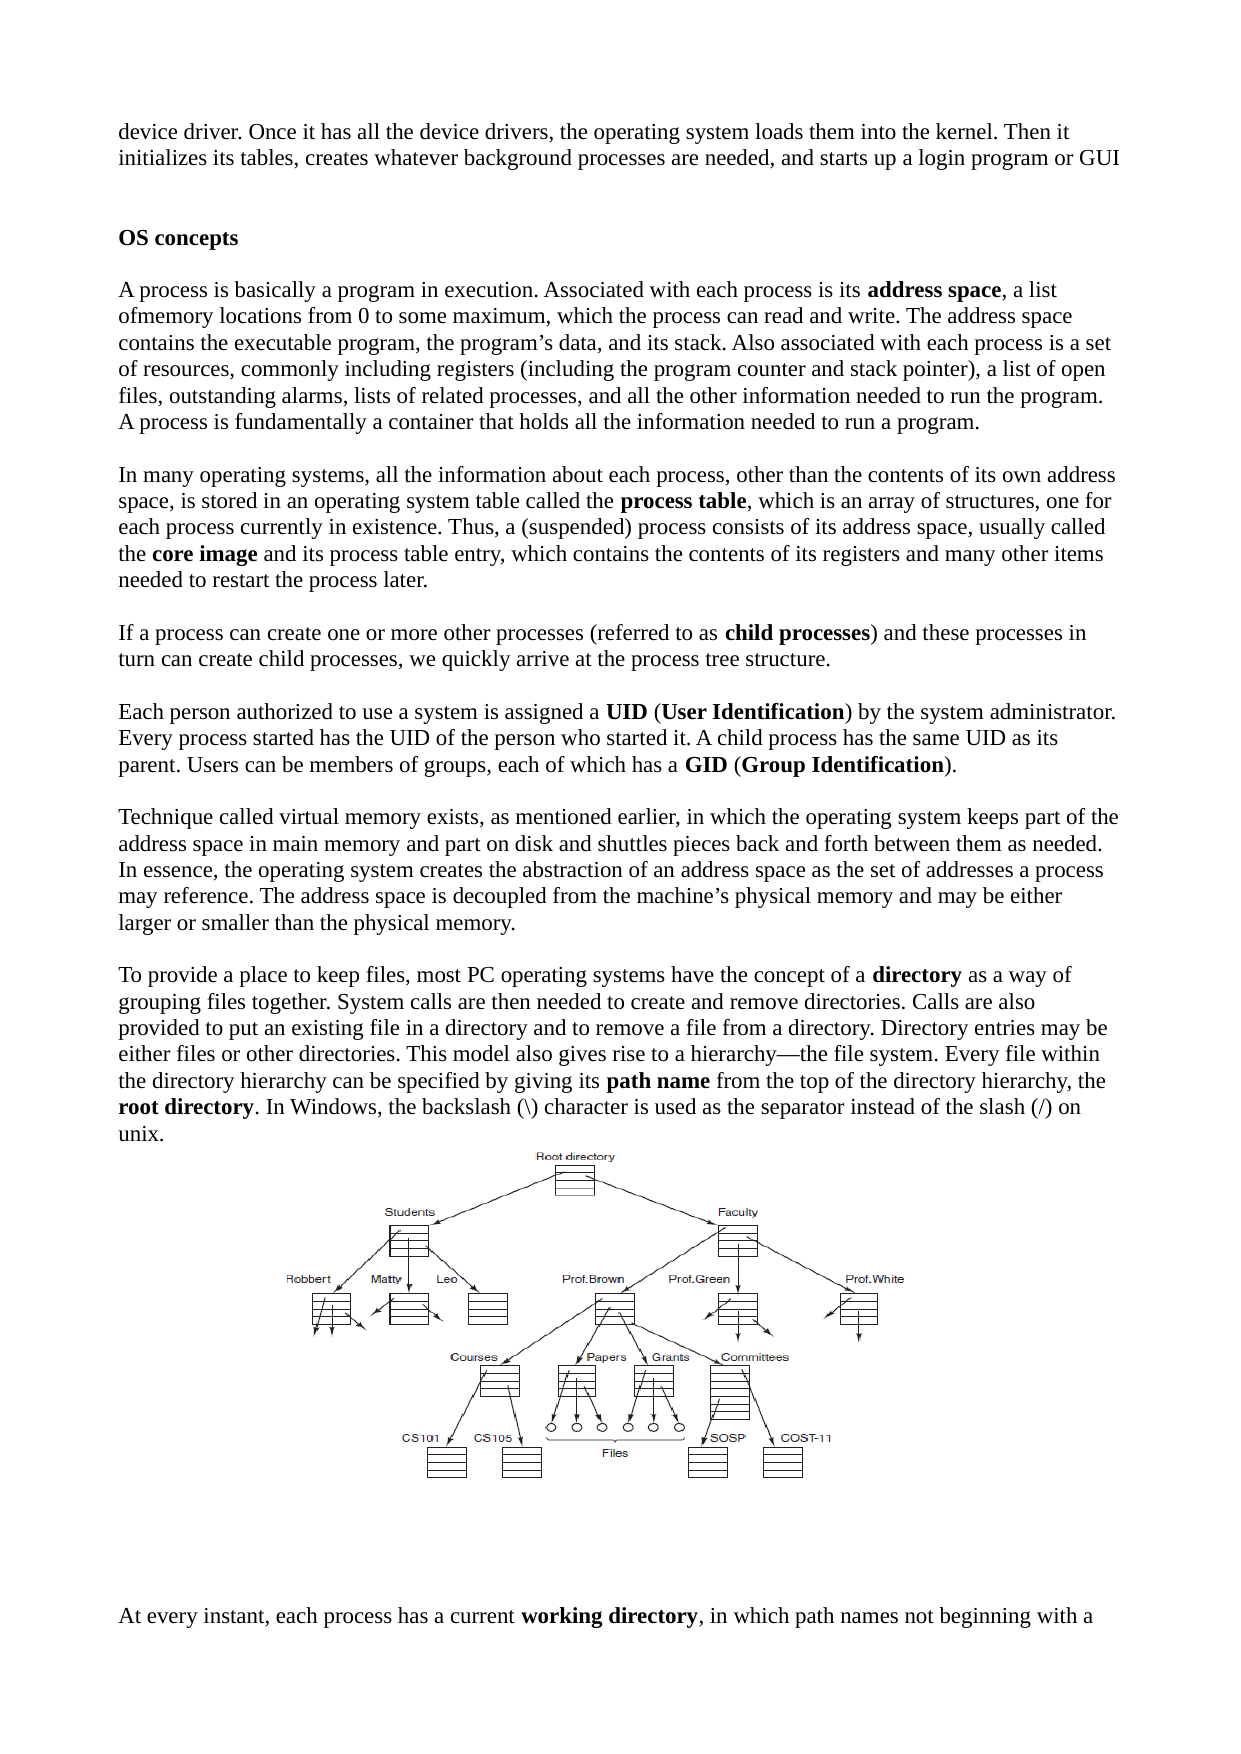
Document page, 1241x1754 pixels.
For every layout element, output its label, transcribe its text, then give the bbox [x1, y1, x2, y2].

text Technique called virtual memory exists, as mentioned earlier, in which the operating system keeps part of the address space in main memory and part on disk and shuttles pieces back and forth between them as needed. In essence, the operating system creates the abstraction of an address space as the set of addresses a process may reference. The address space is decoupled from the machine’s physical memory and may be either larger or smaller than the physical memory. [118, 803, 1122, 935]
text If a process can create one or more other processes (referred to as child processes) and these processes in turn can create child processes, we quickly arrive at the process tree structure. [118, 619, 1122, 672]
text Each person authorized to use a system is assigned a UID (User Identification) by the system administrator. Every process started has the UID of the person who started it. A child process has the same UID as its parent. Users can be members of groups, each of which has a GID (Group Identification). [118, 698, 1122, 777]
text OS concepts [118, 223, 1122, 250]
text device driver. Once it has all the device drivers, the operating system loads them into the kernel. Then it initializes its tables, creates whatever background processes are needed, and starts up a login program or GUI [118, 118, 1122, 171]
text A process is basically a program in execution. Associated with each process is its address space, a list ofmemory locations from 0 to some maximum, which the process can read and write. The address space contains the executable program, the program’s data, and its stack. Also associated with each process is a set of resources, commonly including registers (including the program counter and stack pointer), a list of open files, outstanding alarms, lists of related processes, and all the other information needed to run the program. A process is fundamentally a container that holds all the information needed to run a program. [118, 276, 1122, 434]
text each process currently in existence. Thus, a (suspended) process consists of its address space, usually called the core image and its process table entry, which contains the contents of its registers and many other items needed to restart the process later. [118, 513, 1122, 592]
text In many operating systems, all the information about each process, other than the contents of its own address space, is stored in an operating system table called the process table, which is an array of structures, one for [118, 461, 1122, 513]
text To provide a place to keep files, most PC operating systems have the concept of a directory as a way of grouping files together. System calls are then needed to create and remove directories. Calls are also provided to put an existing file in a directory and to remove a file from a directory. Directory entries may be either files or other directories. This model also gives rise to a hierarchy—the file system. Every file within the directory hierarchy can be specified by giving its path name from the top of the directory hierarchy, the root directory. In Windows, the backslash (\) character is used as the separator instead of the slash (/) on unix. [118, 961, 1122, 1146]
text At every instant, each process has a current working directory, in which path names not beginning with a [118, 1602, 1122, 1628]
